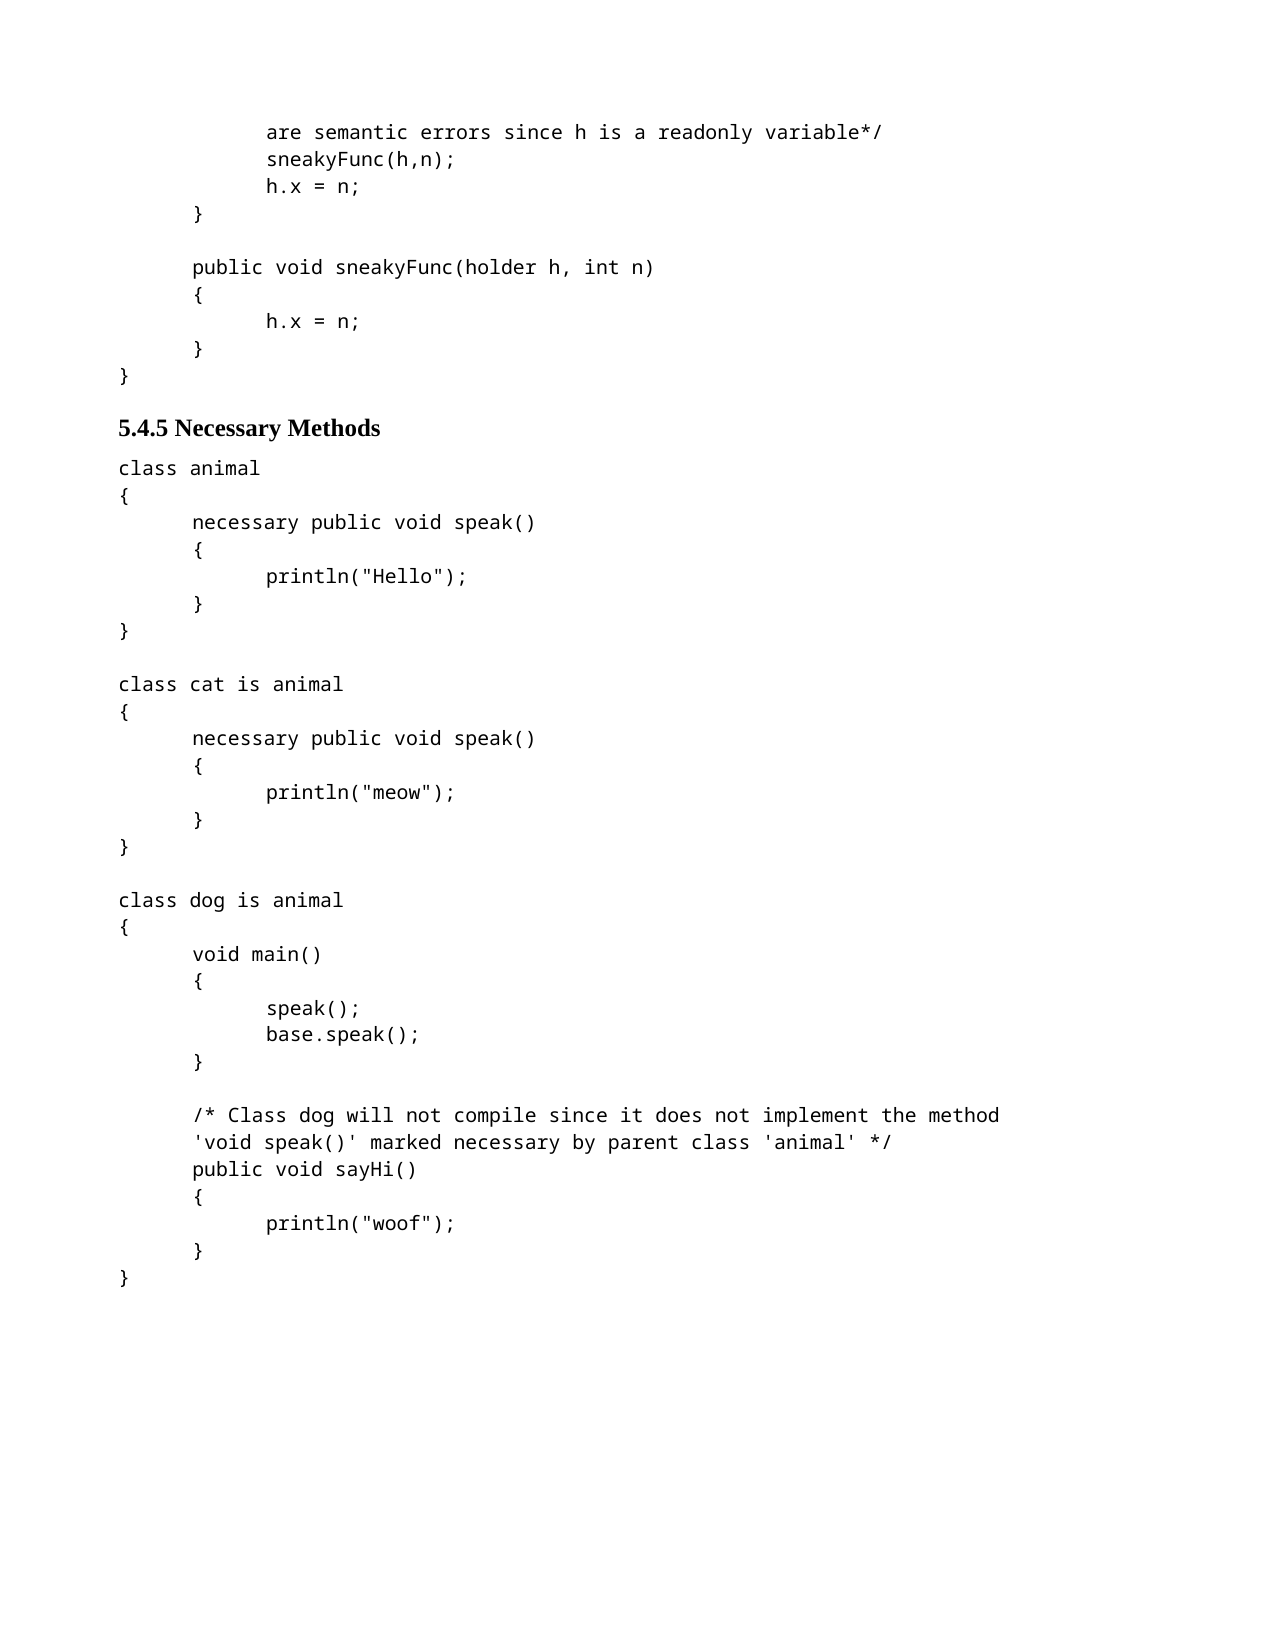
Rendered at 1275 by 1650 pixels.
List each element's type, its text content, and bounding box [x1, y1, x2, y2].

text { [118, 913, 1157, 940]
text } [118, 199, 1157, 226]
text class cat is animal [118, 670, 1157, 697]
text 'void speak()' marked necessary by parent class 'animal' */ [118, 1129, 1157, 1156]
text { [118, 697, 1157, 724]
text { [118, 280, 1157, 307]
text public void sayHi() [118, 1156, 1157, 1183]
text println("woof"); [118, 1209, 1157, 1237]
text } [118, 1263, 1157, 1291]
text { [118, 1183, 1157, 1209]
text { [118, 751, 1157, 778]
text { [118, 535, 1157, 562]
text class dog is animal [118, 886, 1157, 913]
text speak(); [118, 994, 1157, 1021]
text } [118, 616, 1157, 643]
text base.speak(); [118, 1021, 1157, 1048]
text class animal [118, 454, 1157, 481]
text are semantic errors since h is a readonly variable*/ [118, 118, 1157, 145]
text println("Hello"); [118, 562, 1157, 589]
text void main() [118, 940, 1157, 967]
text { [118, 967, 1157, 994]
text } [118, 589, 1157, 616]
text h.x = n; [118, 307, 1157, 334]
text sneakyFunc(h,n); [118, 145, 1157, 172]
text } [118, 1237, 1157, 1263]
text } [118, 832, 1157, 859]
text necessary public void speak() [118, 508, 1157, 535]
text } [118, 805, 1157, 832]
subtitle 5.4.5 Necessary Methods [118, 413, 1157, 442]
text necessary public void speak() [118, 724, 1157, 751]
text } [118, 1048, 1157, 1075]
text h.x = n; [118, 172, 1157, 199]
text { [118, 481, 1157, 508]
text /* Class dog will not compile since it does not implement the method [118, 1102, 1157, 1129]
text println("meow"); [118, 778, 1157, 805]
text } [118, 361, 1157, 388]
text } [118, 334, 1157, 361]
text public void sneakyFunc(holder h, int n) [118, 253, 1157, 280]
